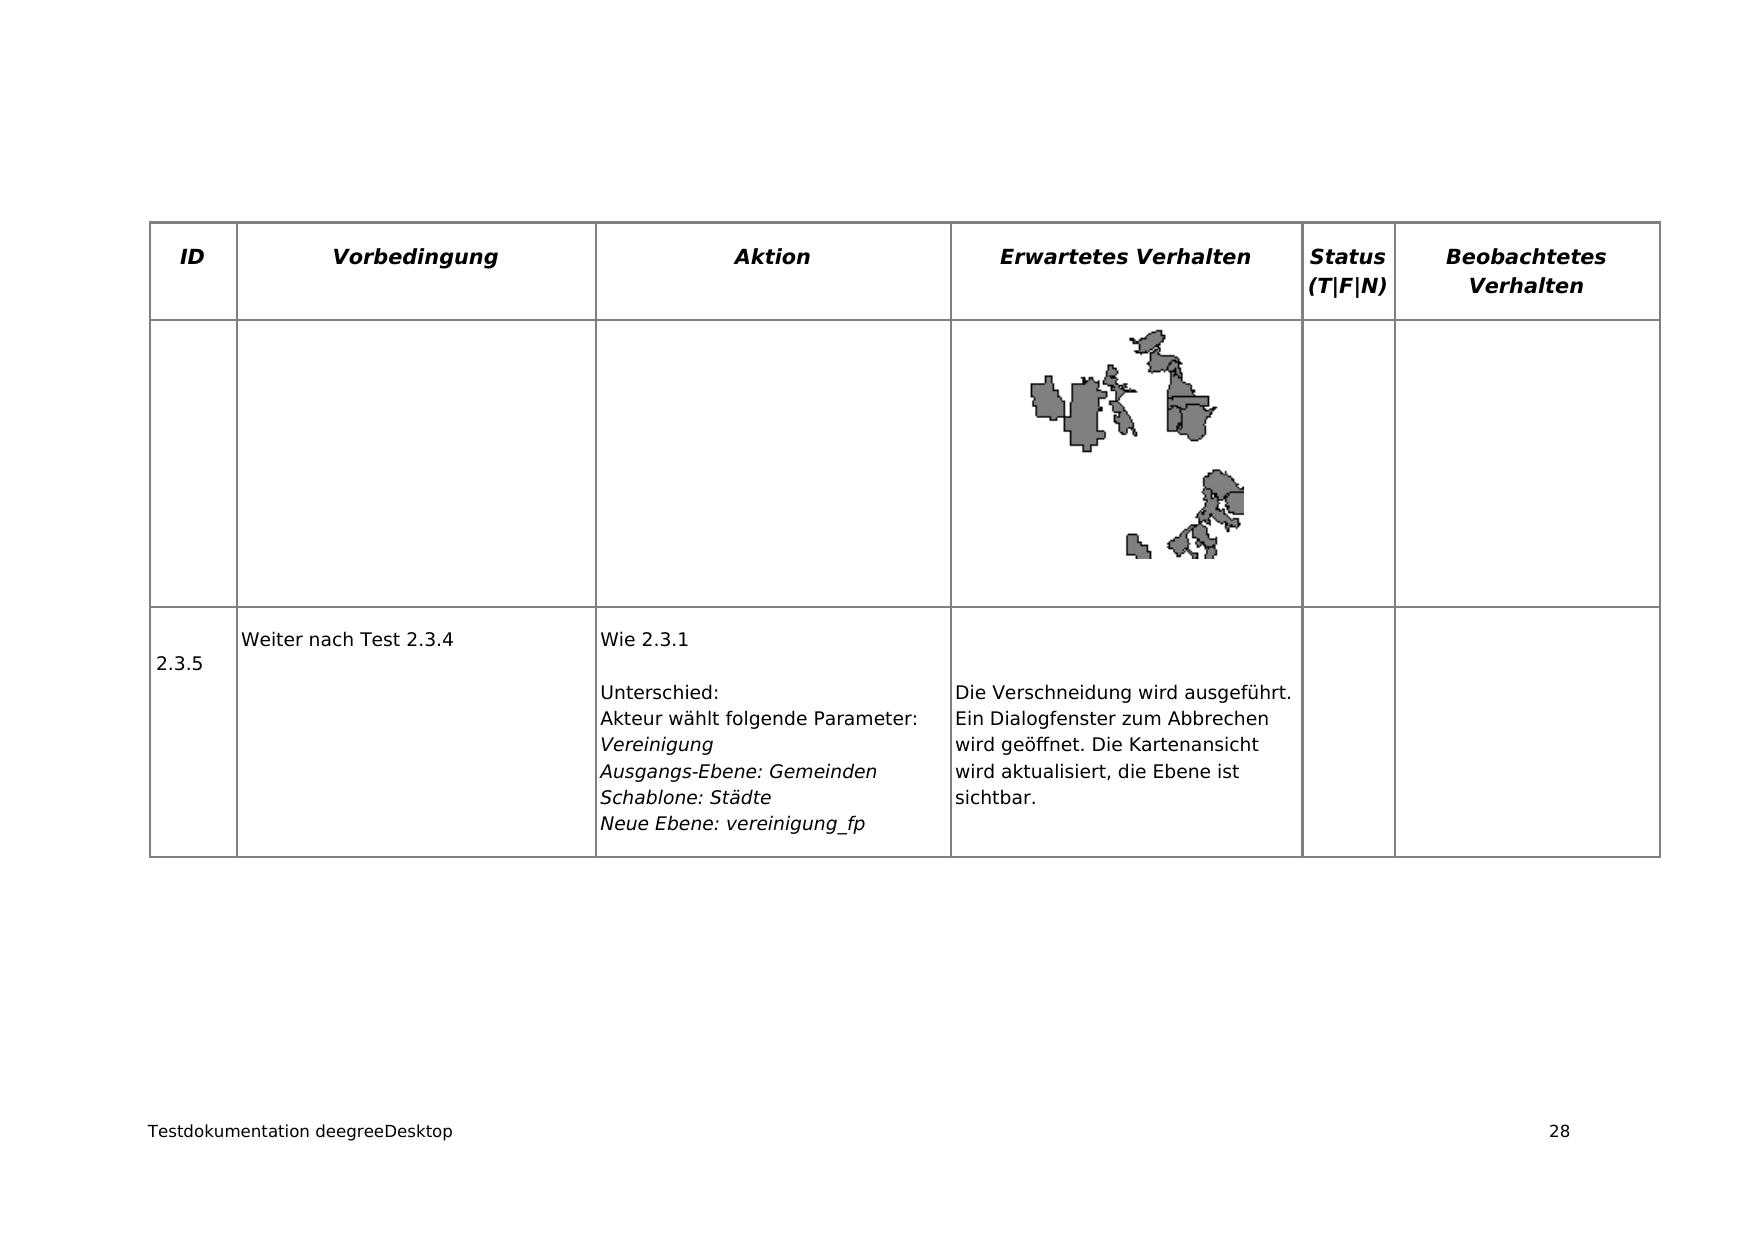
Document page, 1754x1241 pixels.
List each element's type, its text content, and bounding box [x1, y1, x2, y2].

picture [1009, 324, 1244, 559]
table_cell [597, 321, 950, 606]
table_cell [1304, 321, 1394, 606]
table_cell [238, 321, 595, 606]
table_cell [1396, 321, 1659, 606]
table_cell Wie 2.3.1 Unterschied: Akteur wählt folgende Parameter: Vereinigung Ausgangs-Ebene: Gemeinden Schablone: Städte Neue Ebene: vereinigung_fp [597, 608, 950, 856]
table_cell [151, 321, 236, 606]
table_cell Weiter nach Test 2.3.4 [238, 608, 595, 856]
table_header Erwartetes Verhalten [952, 224, 1301, 319]
table_cell [1304, 608, 1394, 856]
table_cell [151, 608, 236, 856]
table_header Vorbedingung [238, 224, 595, 319]
table_header Status (T|F|N) [1304, 224, 1394, 319]
table_header Beobachtetes Verhalten [1396, 224, 1659, 319]
table_header Aktion [597, 224, 950, 319]
table_cell [952, 321, 1301, 606]
table_header ID [151, 224, 236, 319]
table_cell Die Verschneidung wird ausgeführt. Ein Dialogfenster zum Abbrechen wird geöffnet. Die Kartenansicht wird aktualisiert, die Ebene ist sichtbar. [952, 608, 1301, 856]
table_cell [1396, 608, 1659, 856]
